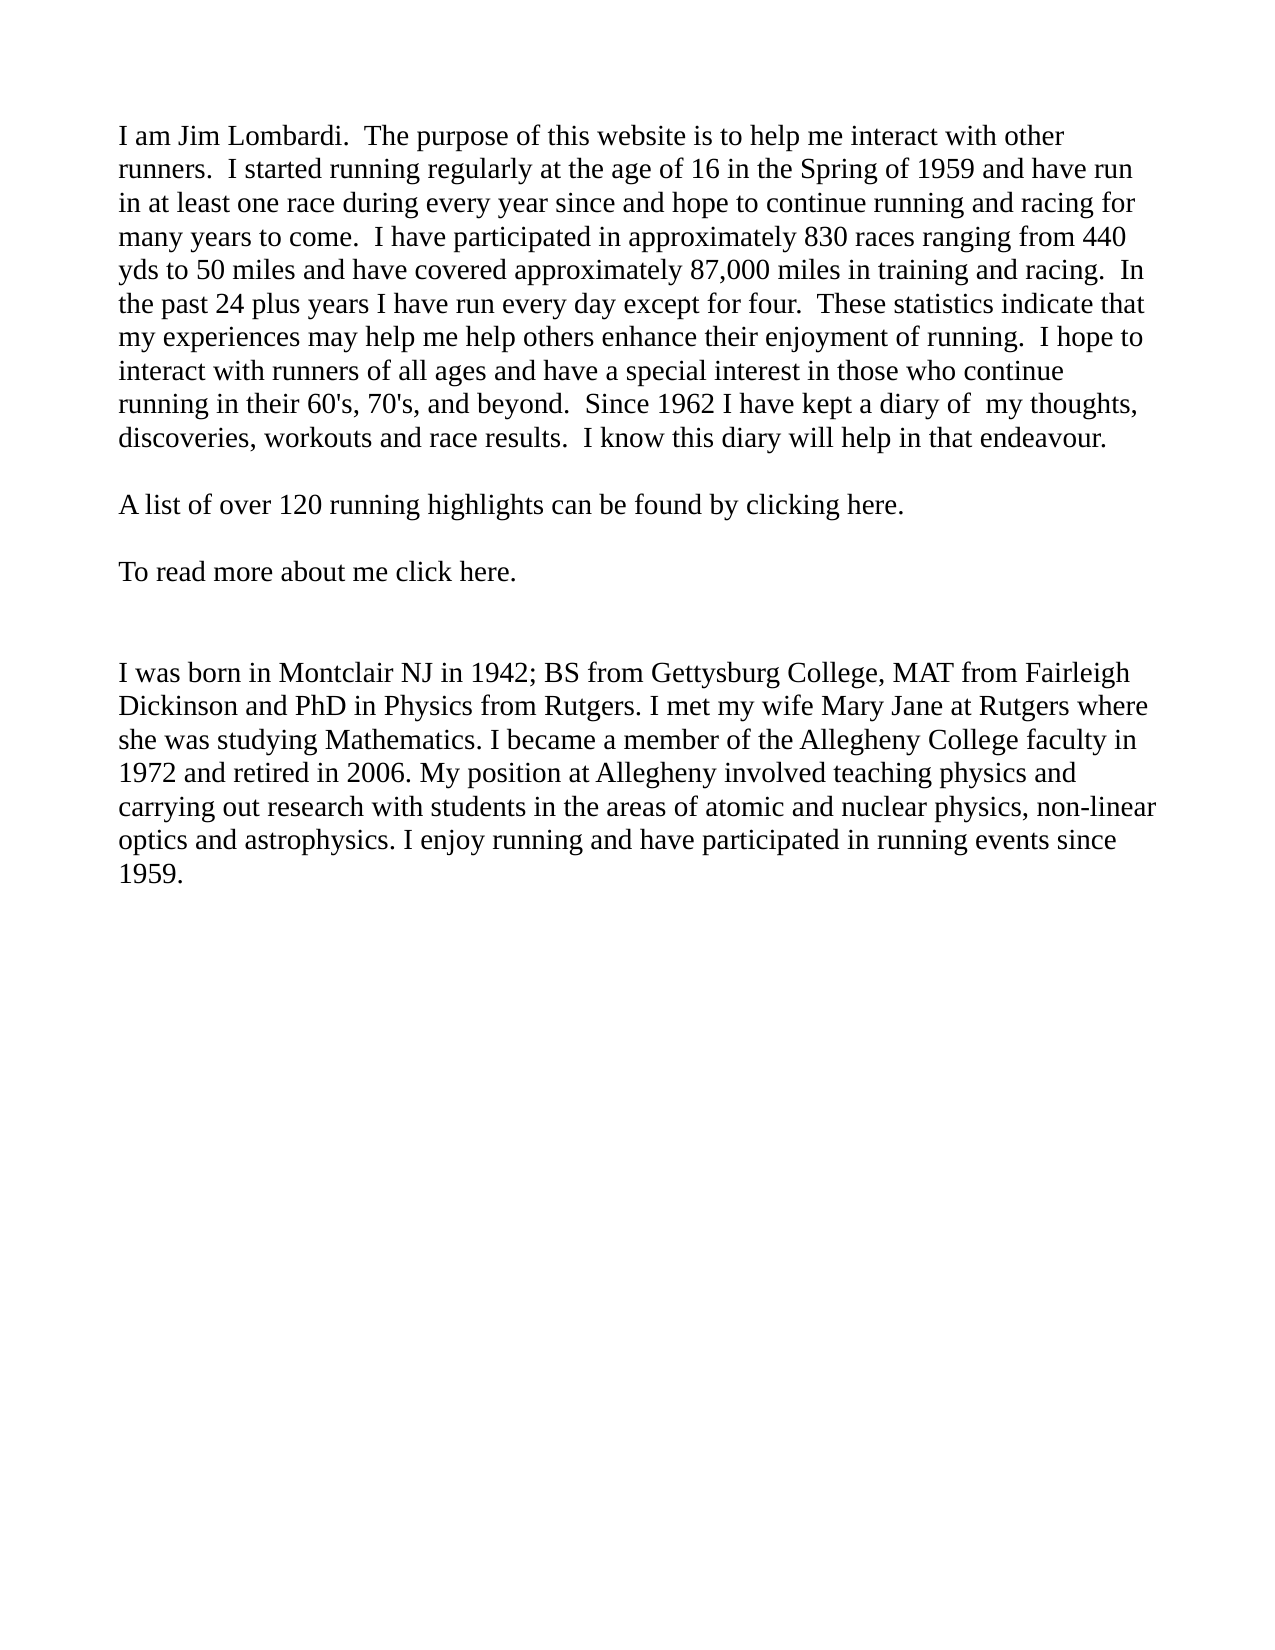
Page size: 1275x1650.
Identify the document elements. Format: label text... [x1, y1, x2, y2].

text I am Jim Lombardi. The purpose of this website is to help me interact with other runners. I started running regularly at the age of 16 in the Spring of 1959 and have run in at least one race during every year since and hope to continue running and racing for many years to come. I have participated in approximately 830 races ranging from 440 yds to 50 miles and have covered approximately 87,000 miles in training and racing. In the past 24 plus years I have run every day except for four. These statistics indicate that my experiences may help me help others enhance their enjoyment of running. I hope to interact with runners of all ages and have a special interest in those who continue running in their 60's, 70's, and beyond. Since 1962 I have kept a diary of my thoughts, discoveries, workouts and race results. I know this diary will help in that endeavour. [118, 118, 1157, 453]
text To read more about me click here. [118, 554, 1157, 588]
text A list of over 120 running highlights can be found by clicking here. [118, 487, 1157, 521]
text I was born in Montclair NJ in 1942; BS from Gettysburg College, MAT from Fairleigh Dickinson and PhD in Physics from Rutgers. I met my wife Mary Jane at Rutgers where she was studying Mathematics. I became a member of the Allegheny College faculty in 1972 and retired in 2006. My position at Allegheny involved teaching physics and carrying out research with students in the areas of atomic and nuclear physics, non-linear optics and astrophysics. I enjoy running and have participated in running events since 1959. [118, 655, 1157, 889]
